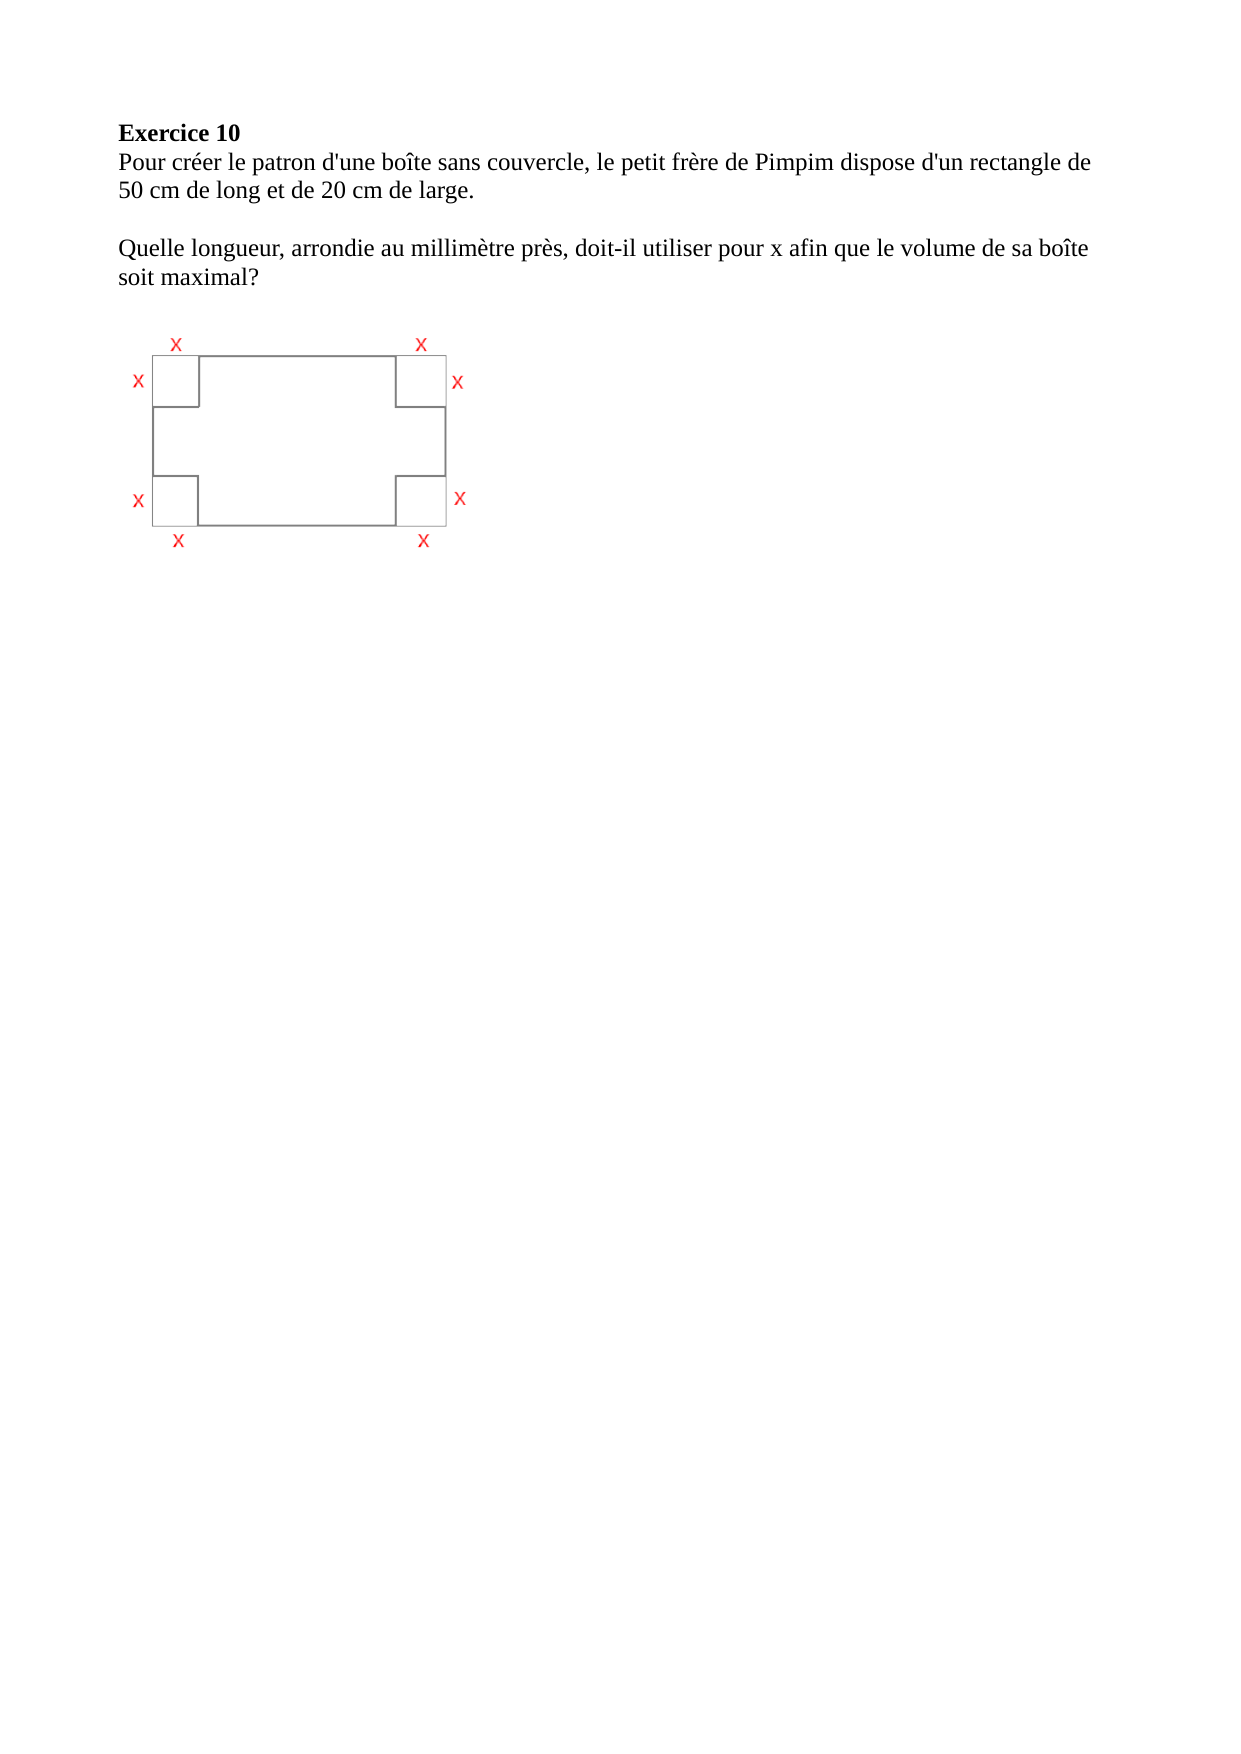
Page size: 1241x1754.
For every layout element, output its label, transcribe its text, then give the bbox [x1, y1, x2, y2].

picture [118, 320, 482, 562]
text Exercice 10 Pour créer le patron d'une boîte sans couvercle, le petit frère de Pimpim dispose d'un rectangle de 50 cm de long et de 20 cm de large. Quelle longueur, arrondie au millimètre près, doit-il utiliser pour x afin que le volume de sa boîte soit maximal? [118, 118, 1122, 291]
